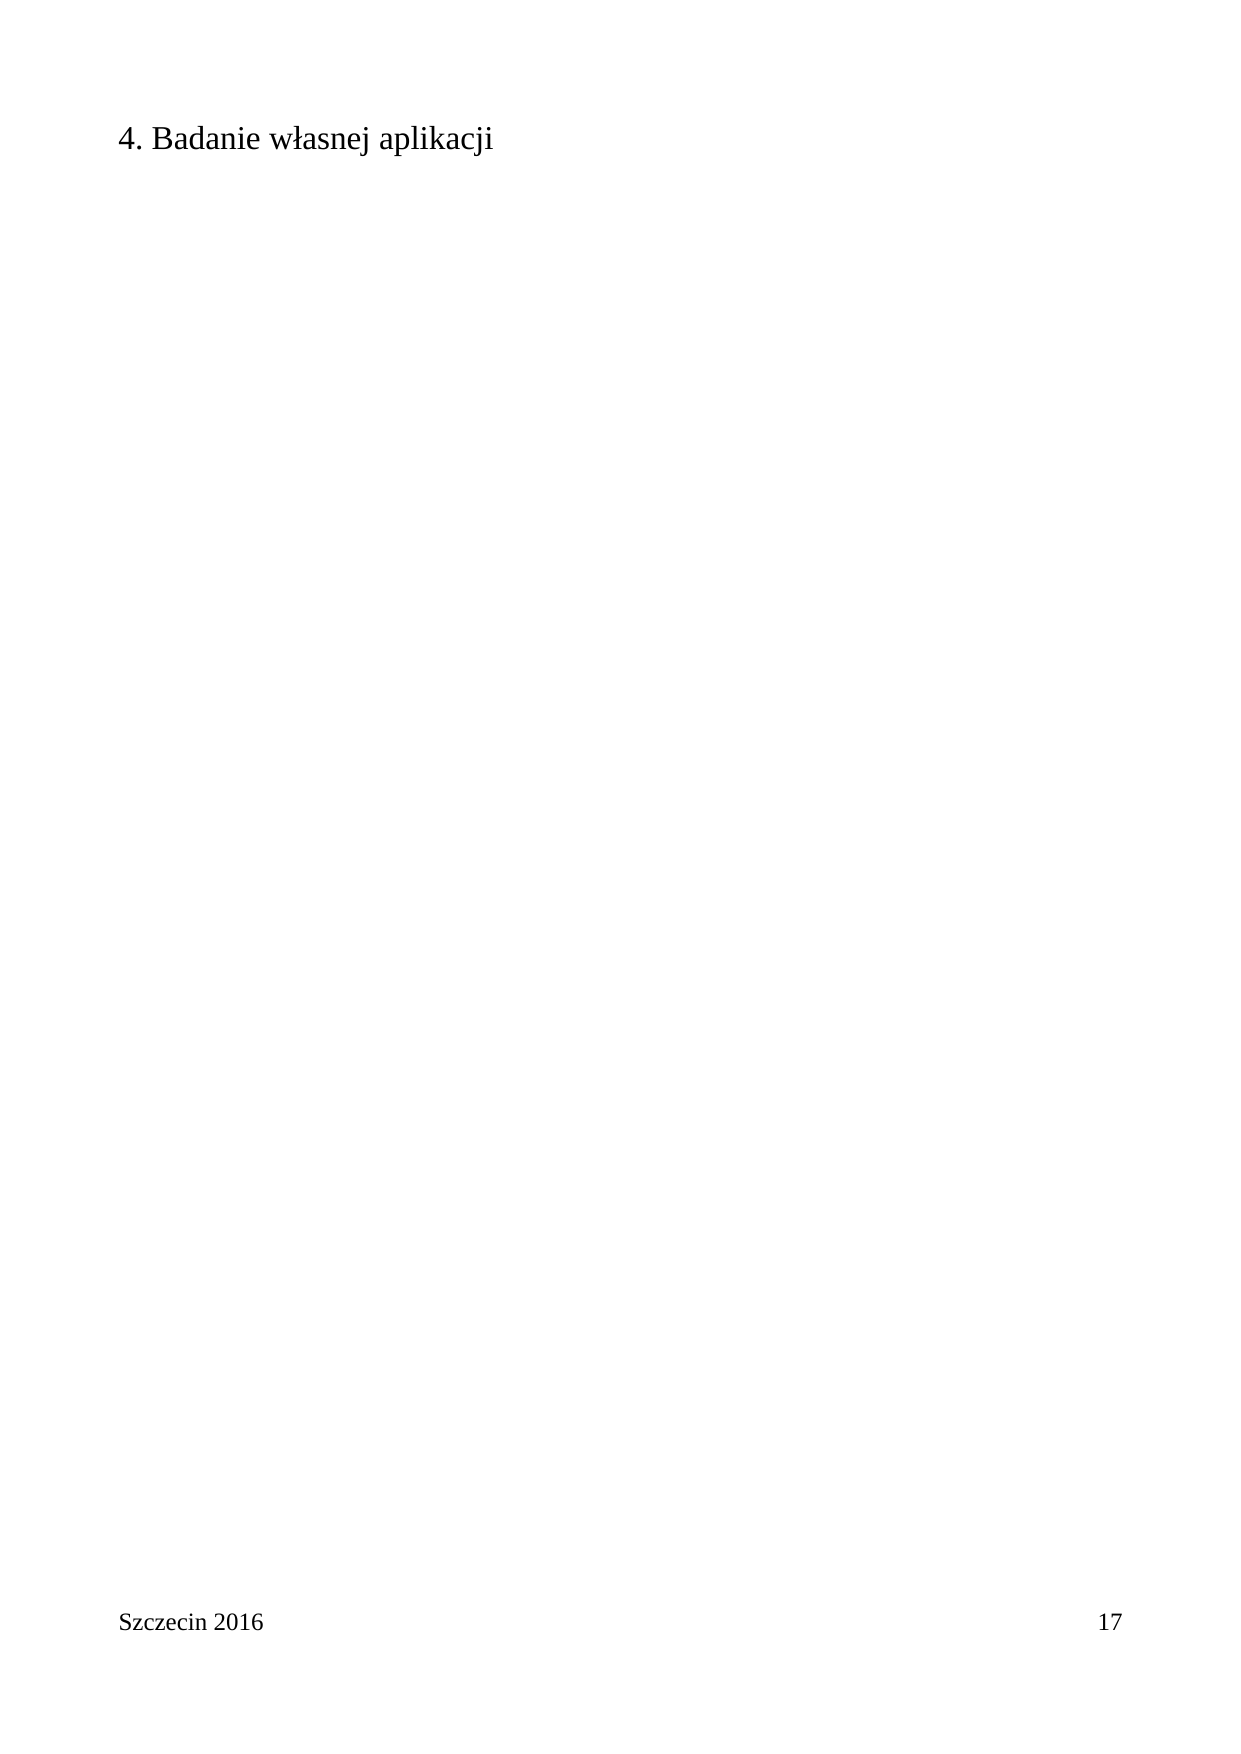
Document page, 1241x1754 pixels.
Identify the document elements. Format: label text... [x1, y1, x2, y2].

subtitle 4. Badanie własnej aplikacji [118, 118, 1122, 156]
